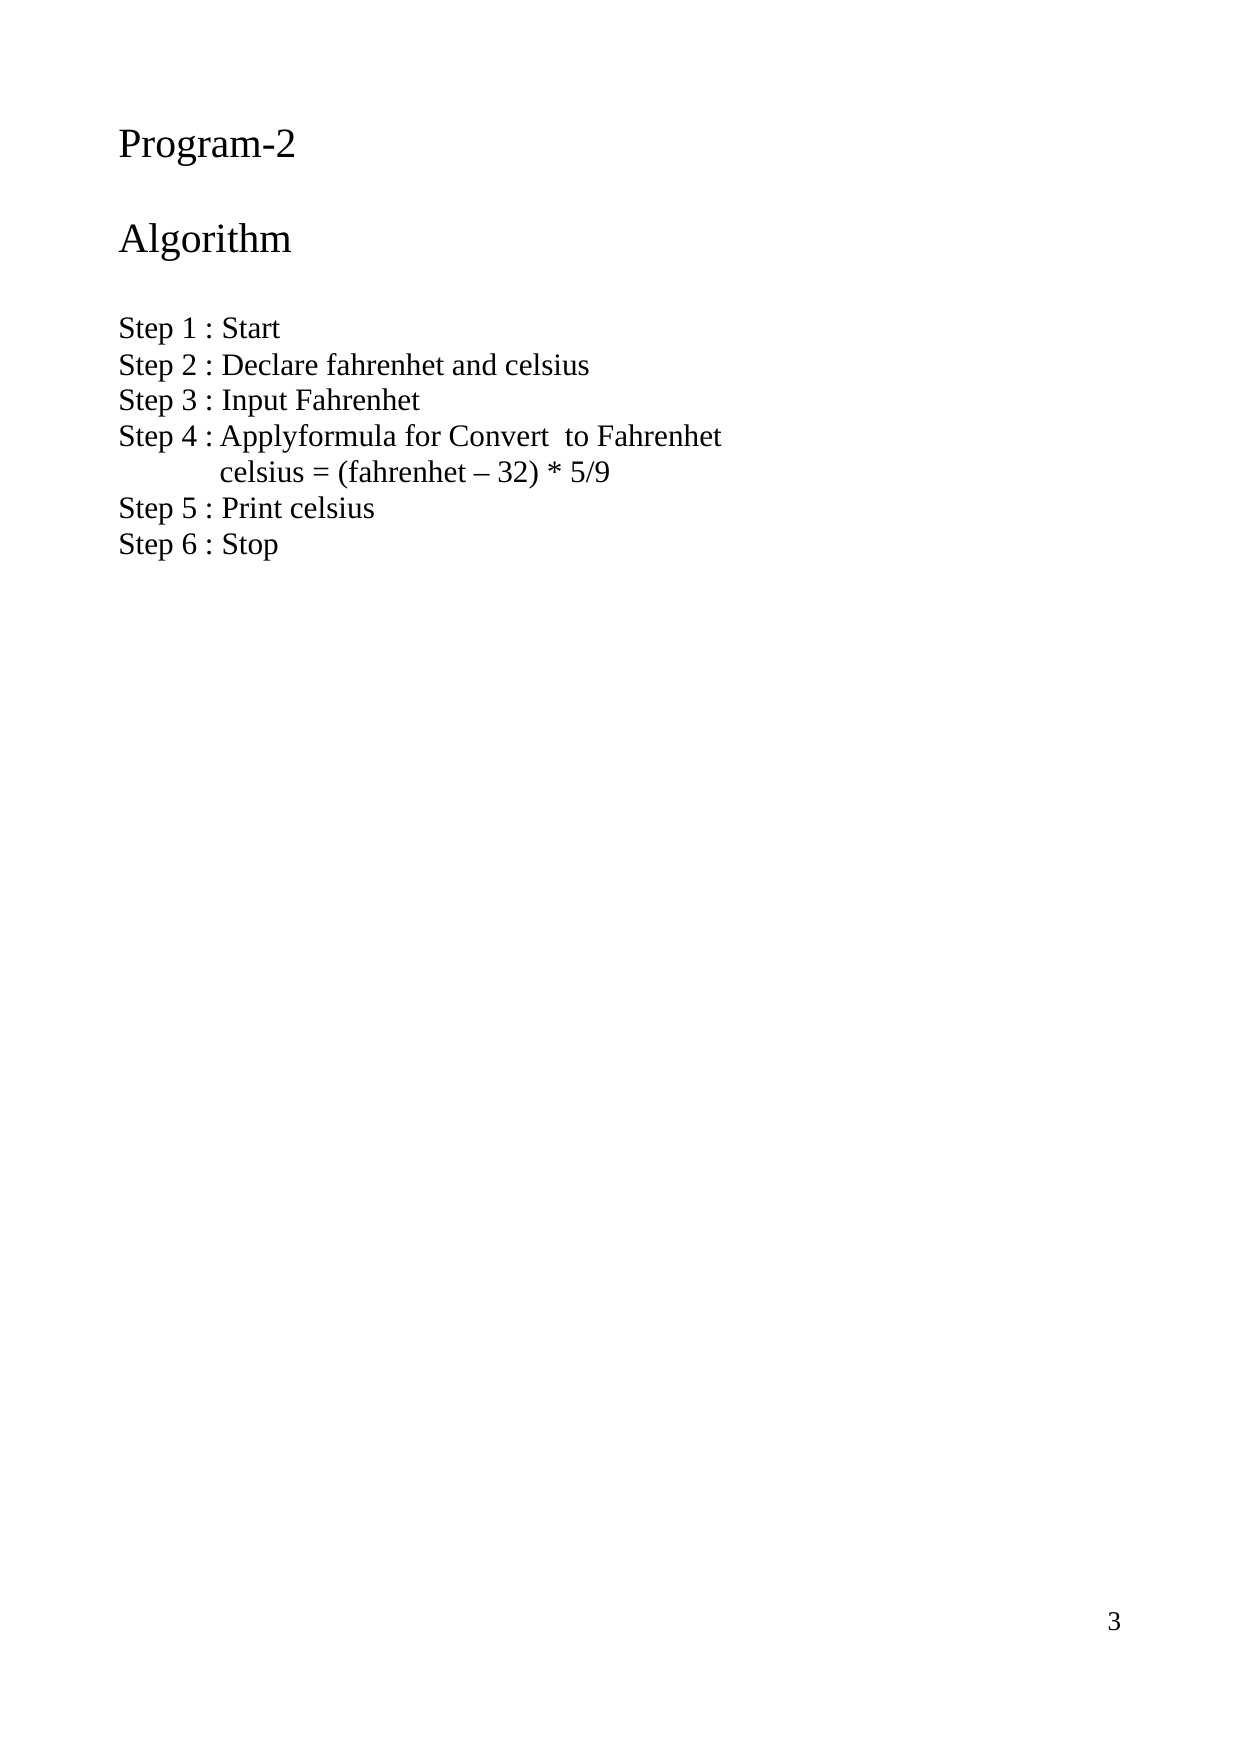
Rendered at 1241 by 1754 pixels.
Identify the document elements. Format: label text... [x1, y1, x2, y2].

text Step 3 : Input Fahrenhet [118, 382, 1122, 418]
text celsius = (fahrenhet – 32) * 5/9 [118, 453, 1122, 489]
text Algorithm [118, 214, 1122, 262]
text Step 4 : Applyformula for Convert to Fahrenhet [118, 418, 1122, 453]
text Step 2 : Declare fahrenhet and celsius [118, 346, 1122, 382]
text Step 6 : Stop [118, 525, 1122, 561]
text Program-2 [118, 118, 1122, 166]
text Step 1 : Start [118, 310, 1122, 346]
text Step 5 : Print celsius [118, 489, 1122, 525]
